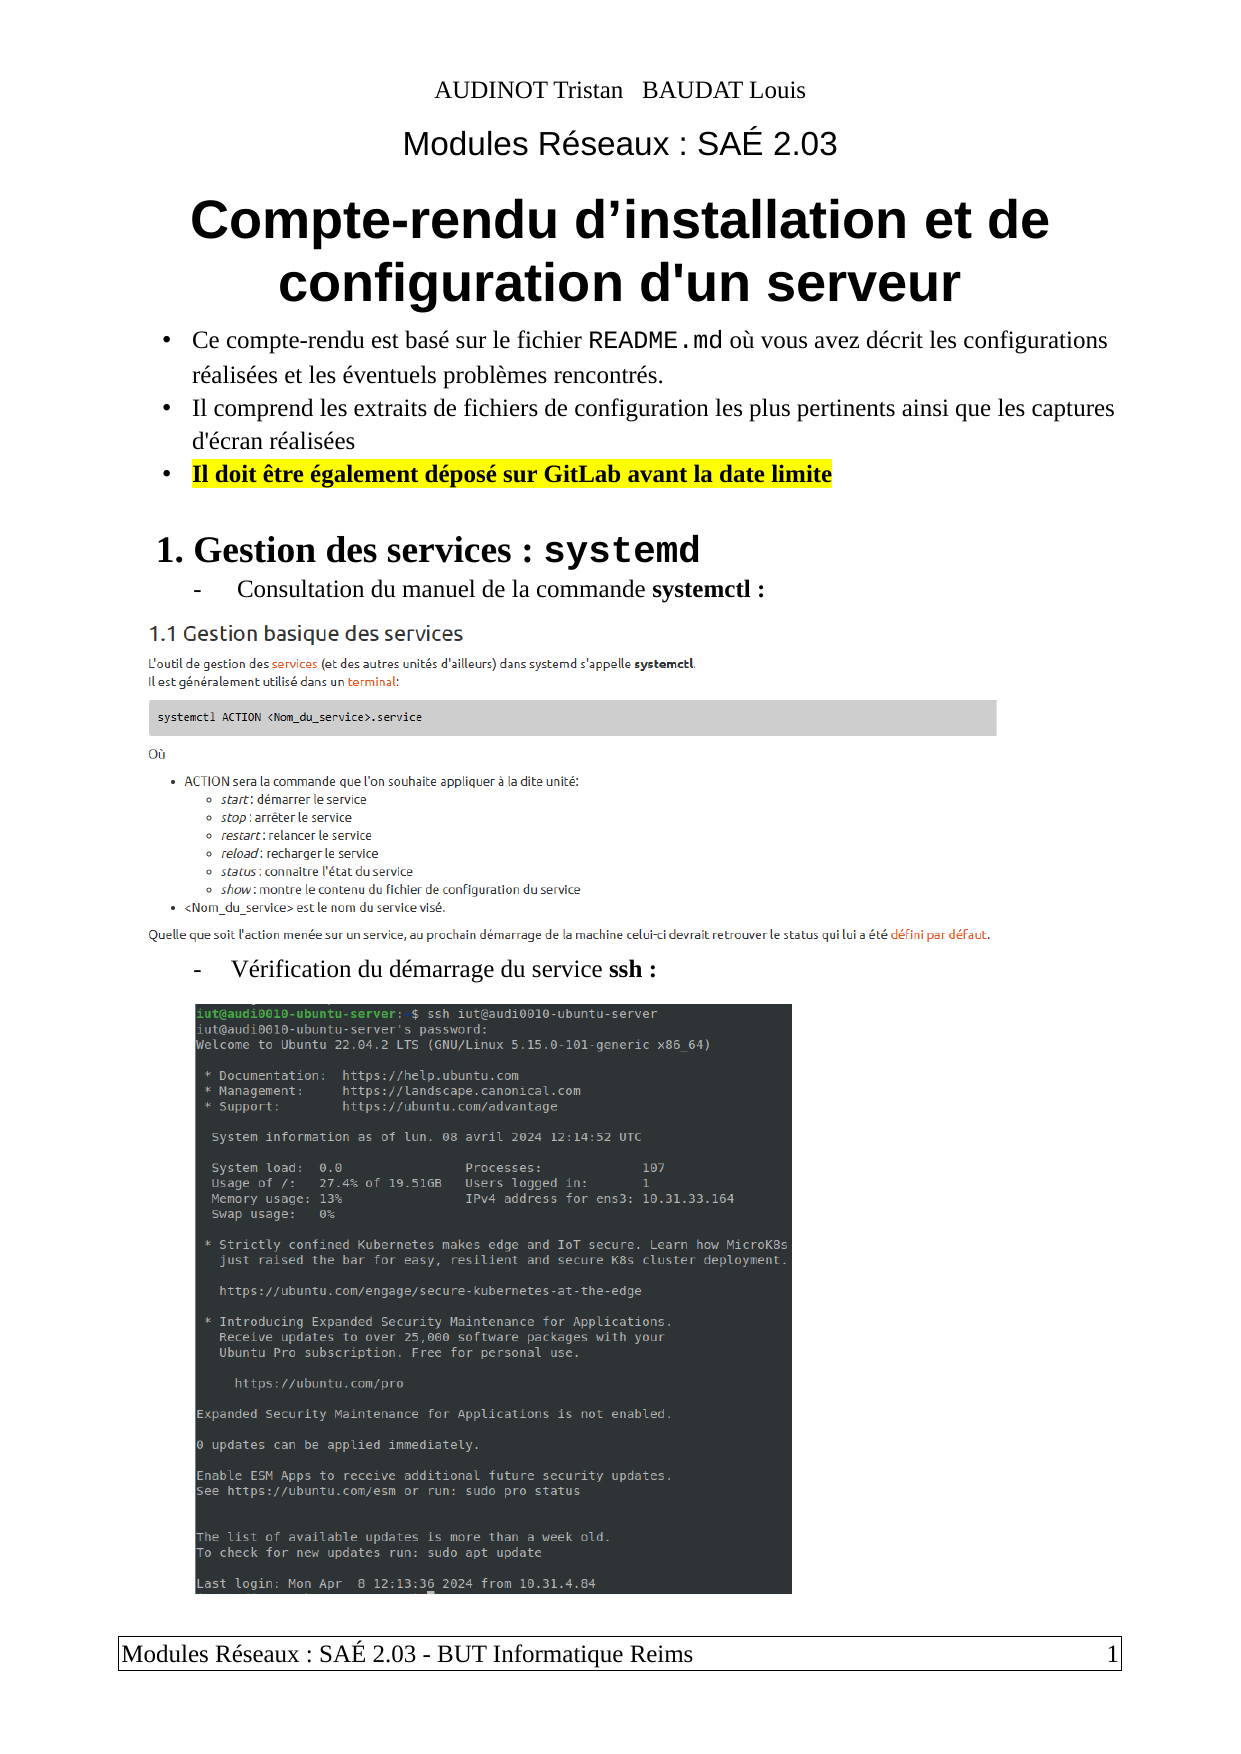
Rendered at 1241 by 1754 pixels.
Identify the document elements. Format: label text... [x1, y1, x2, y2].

list Consultation du manuel de la commande systemctl : [193, 574, 1122, 602]
list Il doit être également déposé sur GitLab avant la date limite [162, 459, 1122, 488]
text Modules Réseaux : SAÉ 2.03 [118, 124, 1122, 163]
list Il comprend les extraits de fichiers de configuration les plus pertinents ainsi que les captures d'écran réalisées [162, 393, 1122, 455]
list Ce compte-rendu est basé sur le fichier README.md où vous avez décrit les configurations réalisées et les éventuels problèmes rencontrés. [162, 325, 1122, 389]
list Gestion des services : systemd [156, 527, 1122, 574]
text Compte-rendu d’installation et de configuration d'un serveur [118, 188, 1122, 312]
list Vérification du démarrage du service ssh : [193, 954, 1122, 983]
